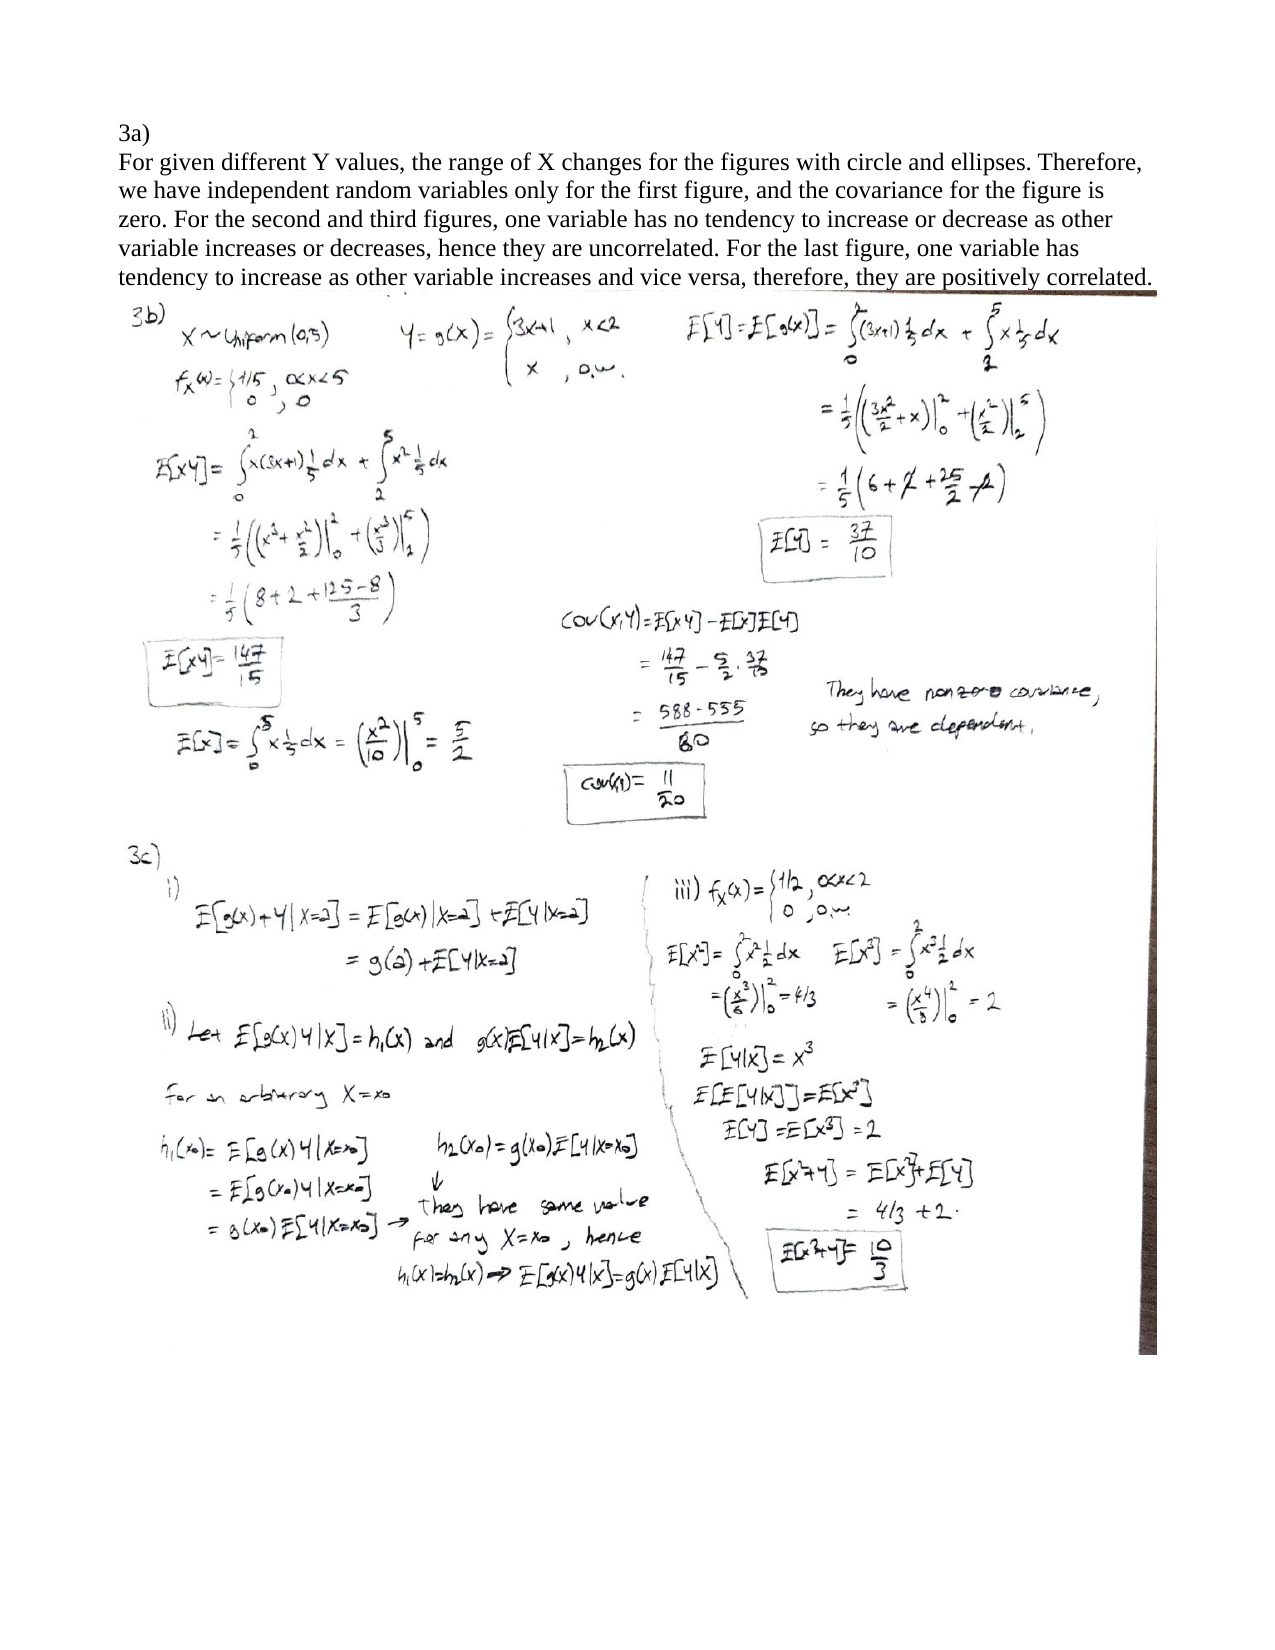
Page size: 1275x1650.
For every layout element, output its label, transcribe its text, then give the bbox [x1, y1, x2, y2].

text For given different Y values, the range of X changes for the figures with circle and ellipses. Therefore, we have independent random variables only for the first figure, and the covariance for the figure is zero. For the second and third figures, one variable has no tendency to increase or decrease as other variable increases or decreases, hence they are uncorrelated. For the last figure, one variable has tendency to increase as other variable increases and vice versa, therefore, they are positively correlated. [118, 147, 1157, 290]
text 3a) [118, 118, 1157, 147]
picture [118, 290, 1157, 1355]
